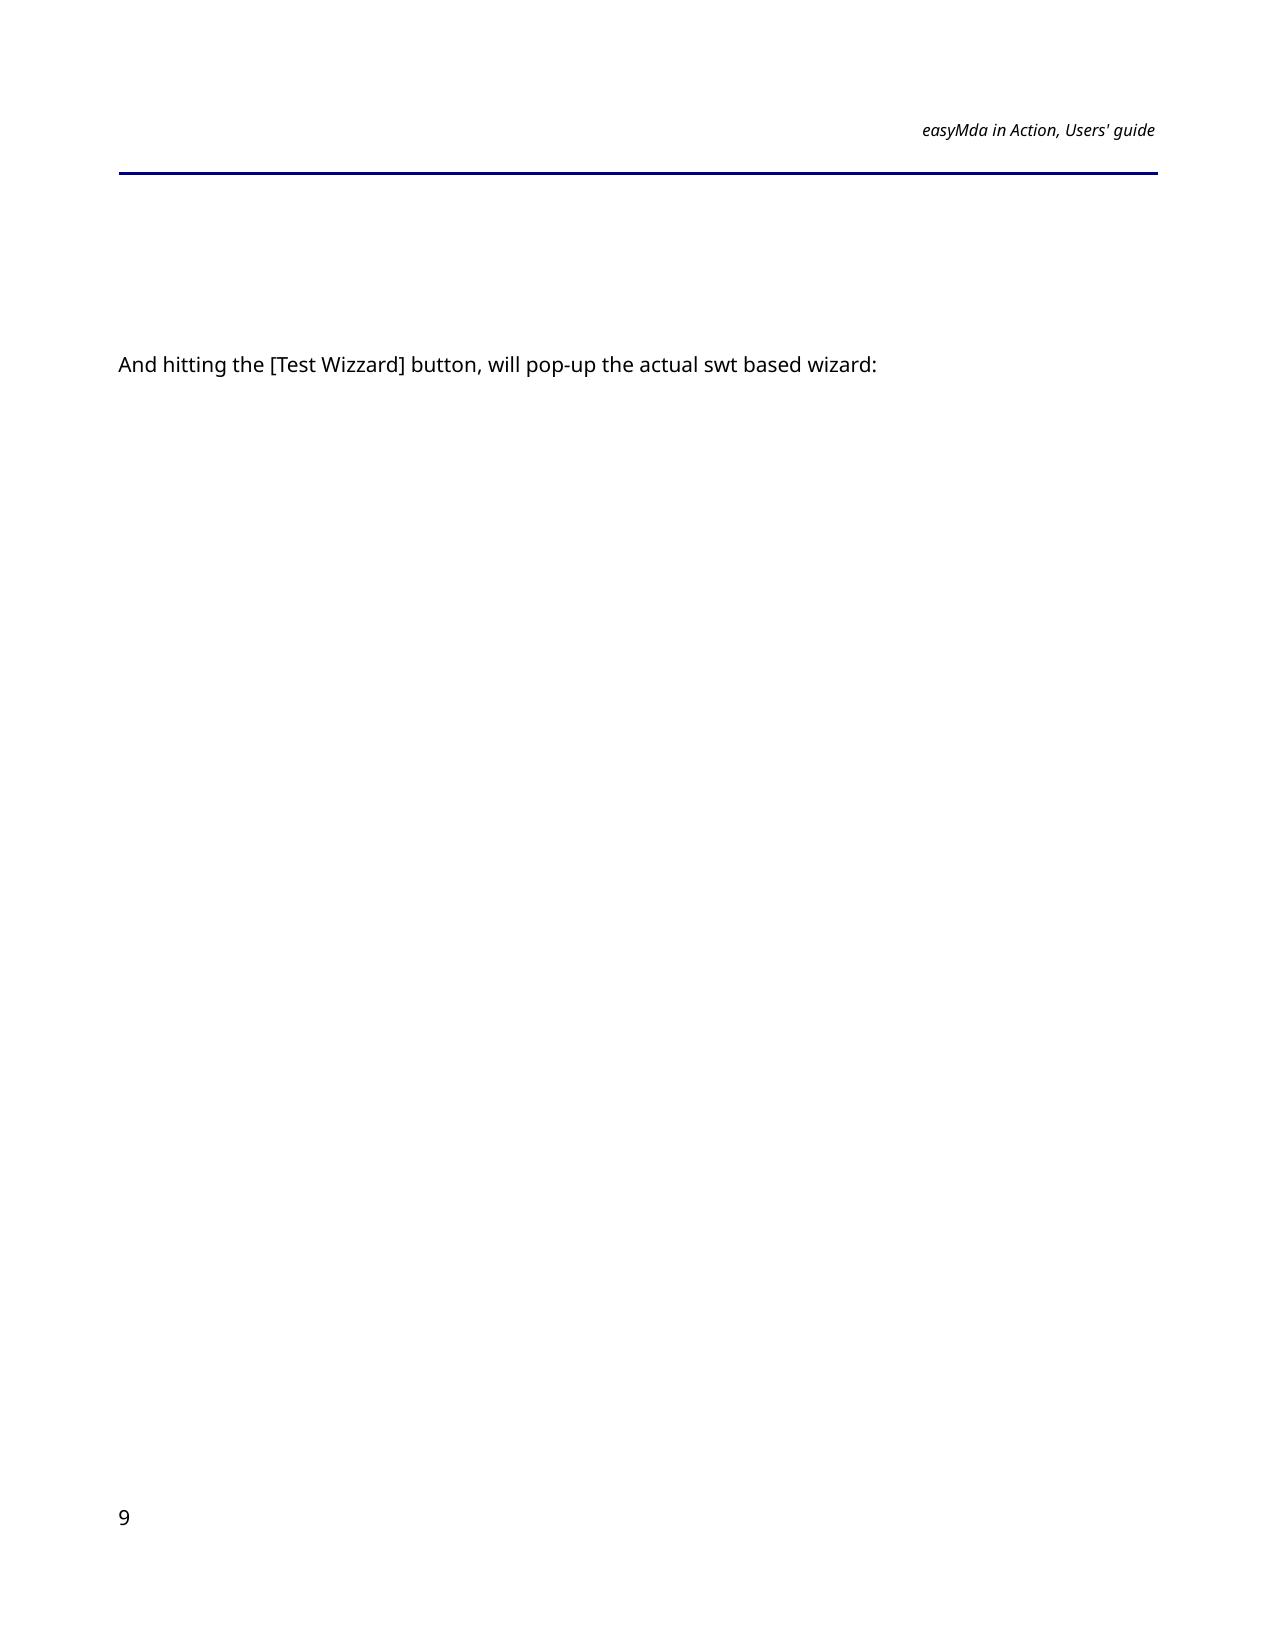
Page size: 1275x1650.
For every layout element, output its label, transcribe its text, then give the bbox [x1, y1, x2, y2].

text And hitting the [Test Wizzard] button, will pop-up the actual swt based wizard: [118, 350, 1157, 378]
